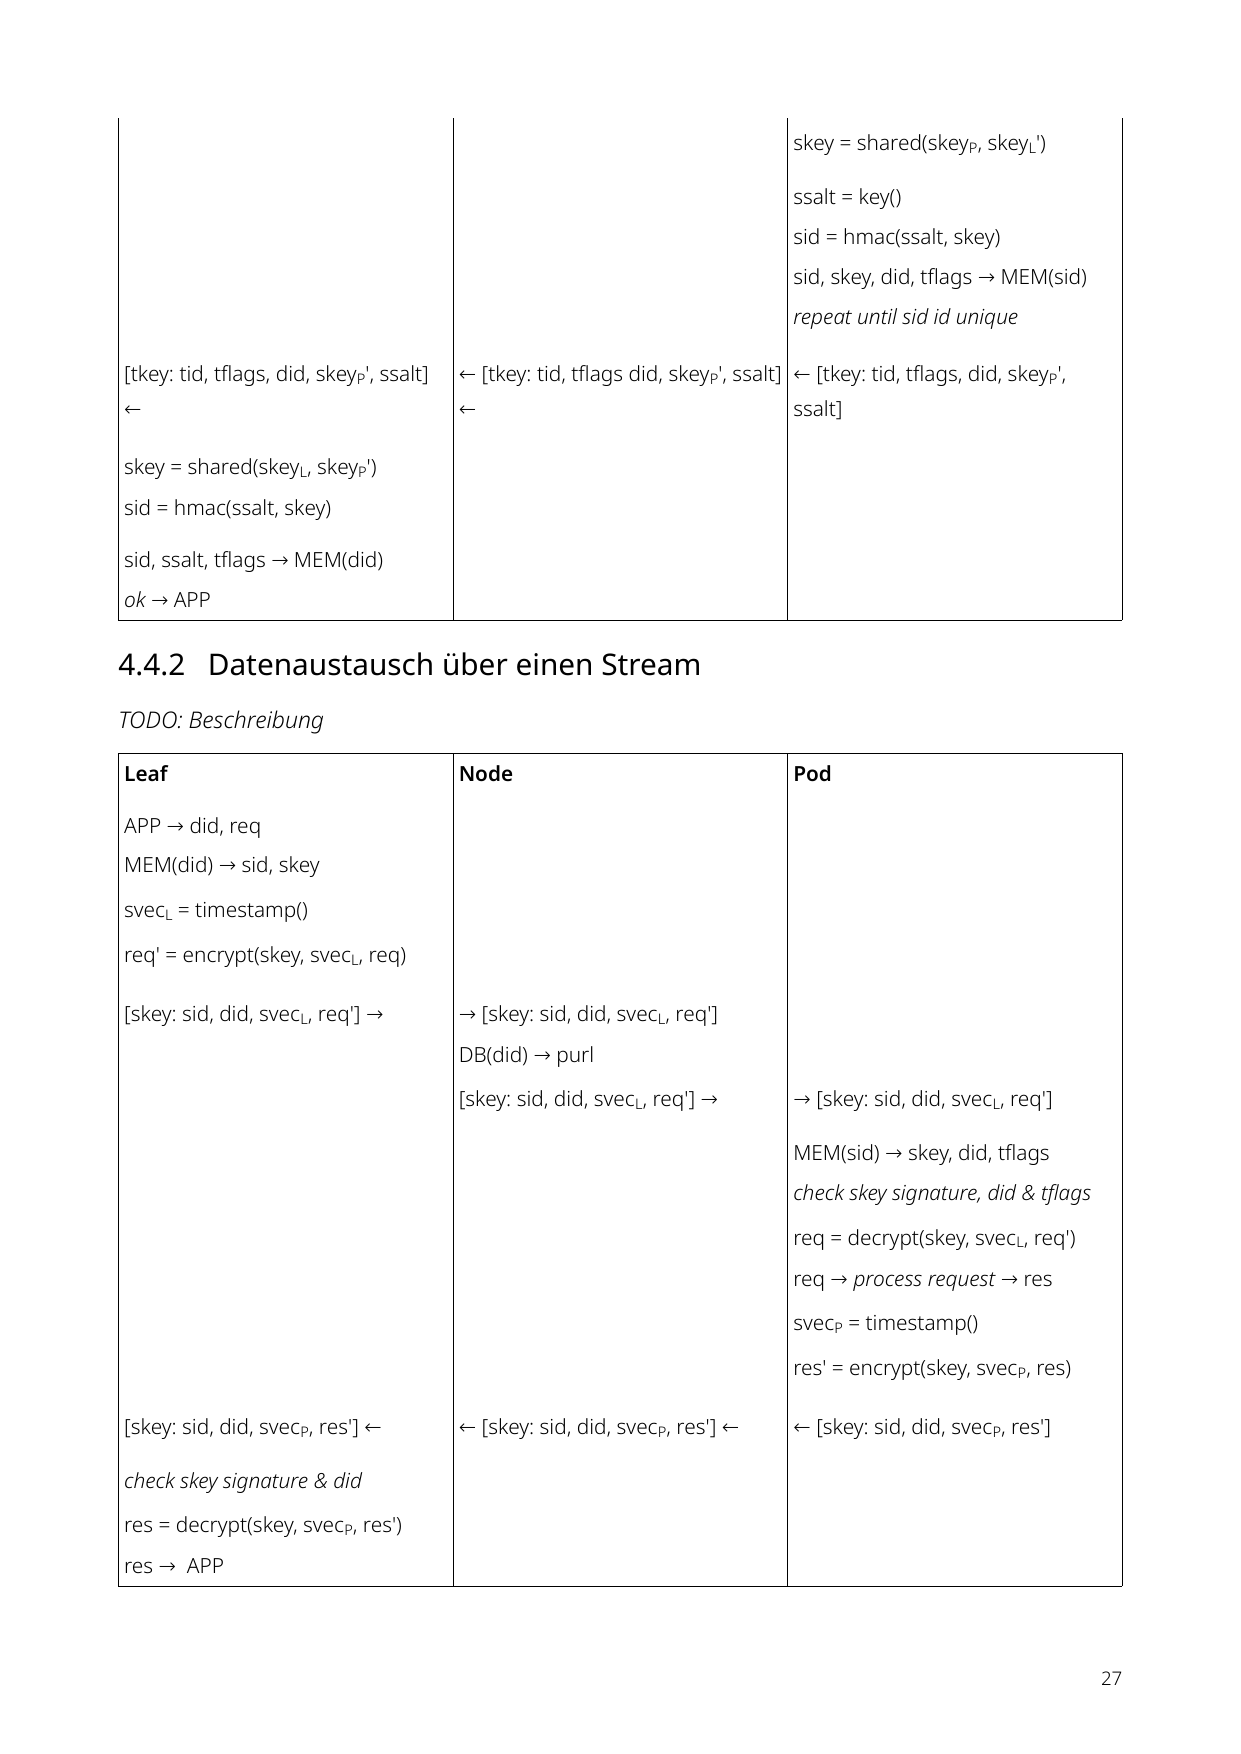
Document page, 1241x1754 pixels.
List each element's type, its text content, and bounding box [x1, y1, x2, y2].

table_cell [454, 1460, 787, 1500]
table_cell ← [tkey: tid, tflags, did, skeyP', ssalt] [788, 349, 1122, 429]
table_cell [788, 1034, 1122, 1074]
table_cell [788, 580, 1122, 620]
table_cell DB(did) → purl [454, 1034, 787, 1074]
table_cell [788, 805, 1122, 845]
table_cell [skey: sid, did, svecP, res'] ← [119, 1402, 453, 1447]
table_cell [454, 930, 787, 976]
table_cell [788, 1546, 1122, 1586]
table_cell [788, 1460, 1122, 1500]
table_cell [119, 336, 453, 349]
table_cell [788, 1120, 1122, 1133]
table_cell [skey: sid, did, svecL, req'] → [119, 989, 453, 1034]
table_cell [788, 164, 1122, 177]
table_cell ← [skey: sid, did, svecP, res'] [788, 1402, 1122, 1447]
table_cell [788, 540, 1122, 580]
table_cell [454, 1500, 787, 1546]
table_cell sid = hmac(ssalt, skey) [788, 216, 1122, 256]
table_cell [119, 216, 453, 256]
table_cell [788, 1389, 1122, 1402]
table_cell ssalt = key() [788, 177, 1122, 216]
table_cell [119, 177, 453, 216]
table_cell skey = shared(skeyL, skeyP') [119, 442, 453, 487]
table_cell [454, 216, 787, 256]
table_cell [788, 1447, 1122, 1460]
table_cell [454, 845, 787, 885]
table_cell ok → APP [119, 580, 453, 620]
table_cell repeat until sid id unique [788, 296, 1122, 336]
table_cell [119, 1343, 453, 1389]
table_cell [119, 164, 453, 177]
table_cell [788, 336, 1122, 349]
table_cell MEM(sid) → skey, did, tflags [788, 1133, 1122, 1172]
table_cell [788, 930, 1122, 976]
table_cell [454, 429, 787, 442]
table_cell APP → did, req [119, 805, 453, 845]
table_cell svecP = timestamp() [788, 1298, 1122, 1343]
table_cell skey = shared(skeyP, skeyL') [788, 118, 1122, 164]
table_cell [119, 256, 453, 296]
table_cell [454, 442, 787, 487]
table_cell [454, 976, 787, 989]
table_cell [454, 487, 787, 527]
table_cell sid, skey, did, tflags → MEM(sid) [788, 256, 1122, 296]
table_cell [119, 527, 453, 540]
table_cell [454, 1546, 787, 1586]
table_cell → [skey: sid, did, svecL, req'] [454, 989, 787, 1034]
table_cell [119, 1120, 453, 1133]
subtitle Datenaustausch über einen Stream [118, 643, 1122, 684]
table_cell check skey signature, did & tflags [788, 1173, 1122, 1212]
table_cell [454, 1298, 787, 1343]
table_header Pod [788, 754, 1122, 805]
table_cell [119, 429, 453, 442]
table_cell ← [skey: sid, did, svecP, res'] ← [454, 1402, 787, 1447]
table_cell [788, 976, 1122, 989]
table_cell ← [tkey: tid, tflags did, skeyP', ssalt] ← [454, 349, 787, 429]
table_cell [454, 177, 787, 216]
table_cell [788, 487, 1122, 527]
table_cell [454, 1447, 787, 1460]
table_cell [454, 805, 787, 845]
table_cell req = decrypt(skey, svecL, req') [788, 1213, 1122, 1258]
table_cell [119, 976, 453, 989]
table_cell res → APP [119, 1546, 453, 1586]
table_cell [454, 1213, 787, 1258]
table_cell [454, 1343, 787, 1389]
table_cell [454, 1120, 787, 1133]
table_cell [119, 1173, 453, 1212]
table_cell req → process request → res [788, 1258, 1122, 1298]
table_cell [454, 1389, 787, 1402]
table_cell [454, 885, 787, 930]
table_cell [454, 540, 787, 580]
table_cell [119, 1074, 453, 1120]
table_cell [119, 1213, 453, 1258]
table_cell [454, 527, 787, 540]
table_cell [788, 989, 1122, 1034]
table_cell [454, 256, 787, 296]
table_cell res' = encrypt(skey, svecP, res) [788, 1343, 1122, 1389]
table_cell [454, 336, 787, 349]
table_cell [119, 1298, 453, 1343]
table_cell req' = encrypt(skey, svecL, req) [119, 930, 453, 976]
table_cell [454, 164, 787, 177]
table_cell MEM(did) → sid, skey [119, 845, 453, 885]
table_cell [119, 1389, 453, 1402]
table_cell [788, 429, 1122, 442]
table_cell sid, ssalt, tflags → MEM(did) [119, 540, 453, 580]
table_cell [788, 845, 1122, 885]
table_cell [788, 1500, 1122, 1546]
table_cell [454, 296, 787, 336]
table_cell [tkey: tid, tflags, did, skeyP', ssalt] ← [119, 349, 453, 429]
table_cell → [skey: sid, did, svecL, req'] [788, 1074, 1122, 1120]
table_cell check skey signature & did [119, 1460, 453, 1500]
table_cell [skey: sid, did, svecL, req'] → [454, 1074, 787, 1120]
table_cell [119, 1133, 453, 1172]
table_cell [788, 527, 1122, 540]
table_cell res = decrypt(skey, svecP, res') [119, 1500, 453, 1546]
table_header Node [454, 754, 787, 805]
table_header Leaf [119, 754, 453, 805]
table_cell [454, 580, 787, 620]
table_cell [454, 1173, 787, 1212]
table_cell [788, 885, 1122, 930]
table_cell [119, 296, 453, 336]
table_cell [119, 118, 453, 164]
table_cell [454, 118, 787, 164]
table_cell [788, 442, 1122, 487]
table_cell [454, 1133, 787, 1172]
table_cell [119, 1258, 453, 1298]
table_cell [119, 1447, 453, 1460]
table_cell [119, 1034, 453, 1074]
table_cell [454, 1258, 787, 1298]
text TODO: Beschreibung [118, 704, 1122, 735]
table_cell sid = hmac(ssalt, skey) [119, 487, 453, 527]
table_cell svecL = timestamp() [119, 885, 453, 930]
